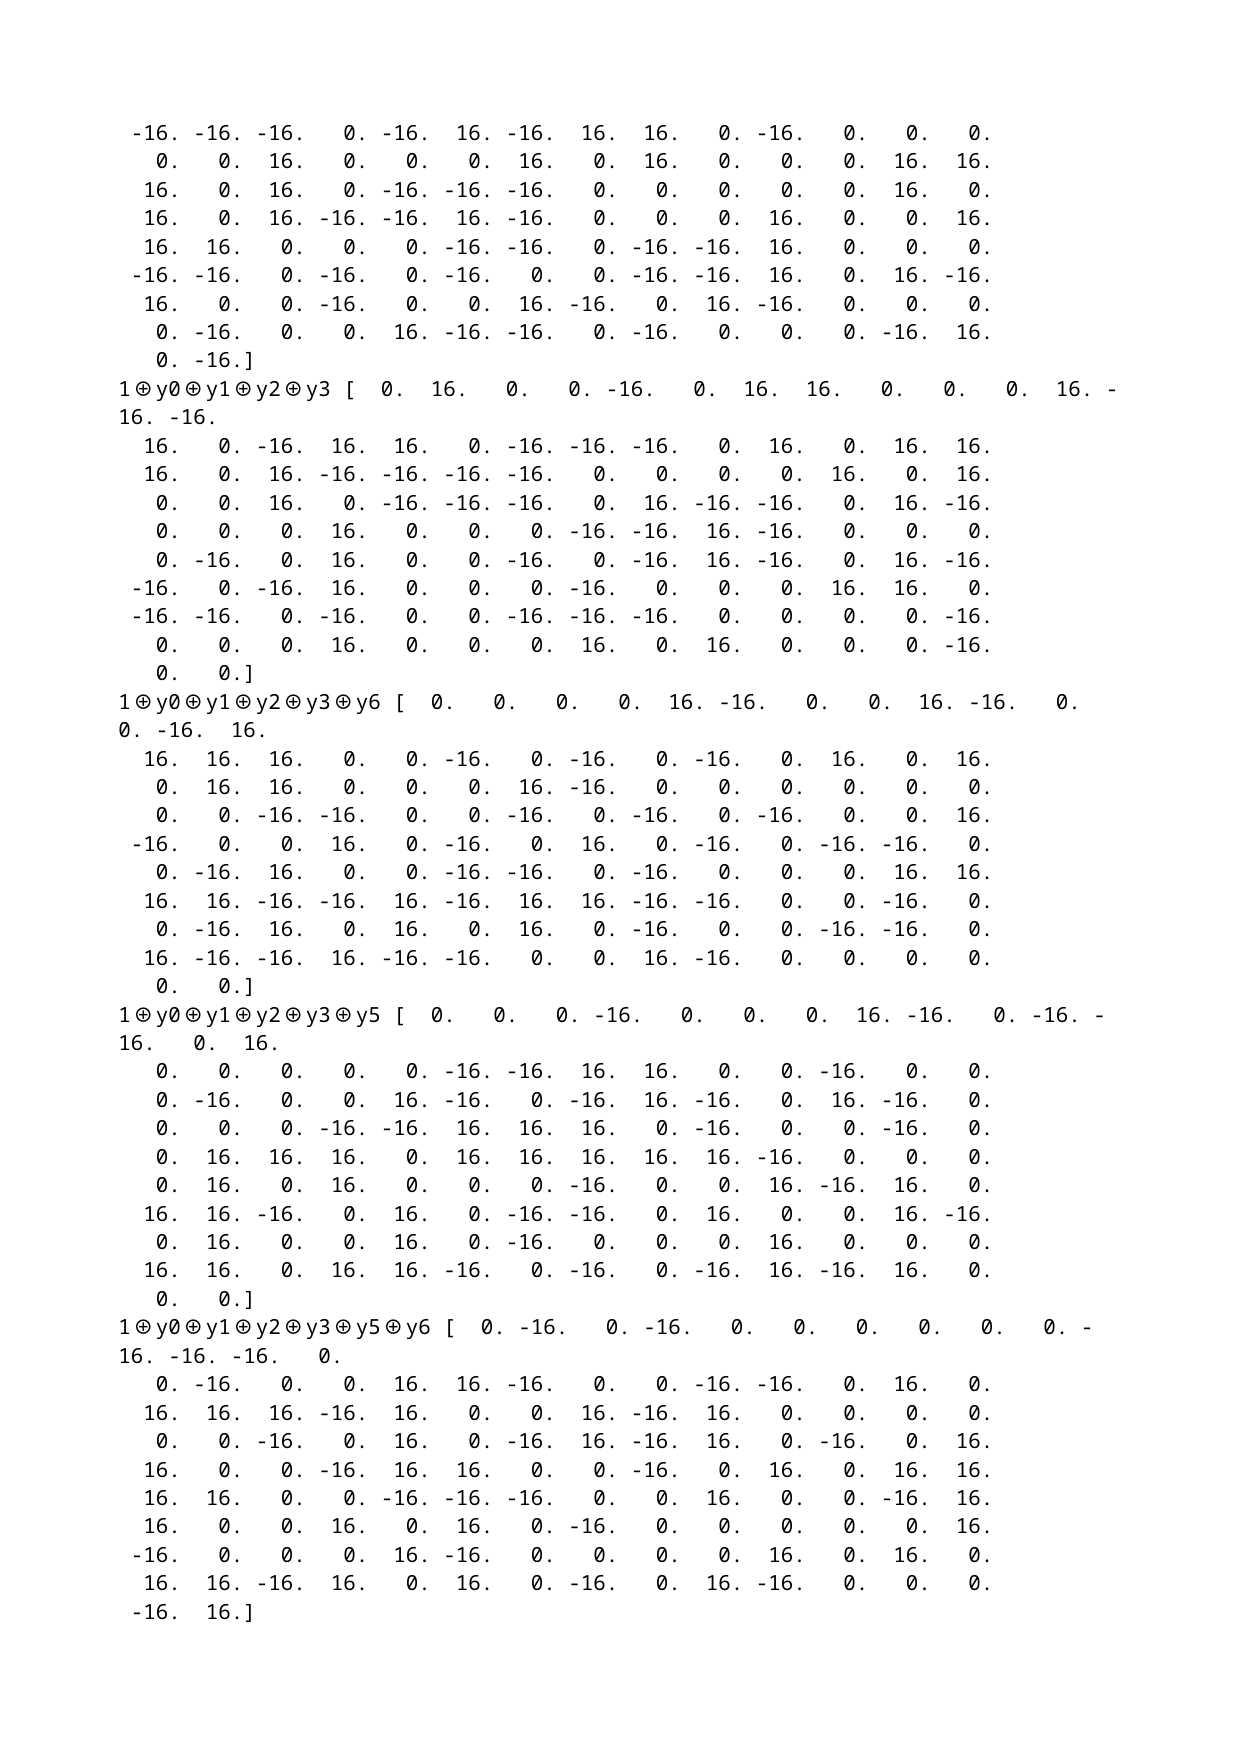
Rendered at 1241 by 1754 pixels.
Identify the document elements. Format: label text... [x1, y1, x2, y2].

text 0. 0. 0. 16. 0. 0. 0. 16. 0. 16. 0. 0. 0. -16. [118, 630, 1122, 658]
text -16. -16. 0. -16. 0. 0. -16. -16. -16. 0. 0. 0. 0. -16. [118, 602, 1122, 630]
text 0. 16. 16. 16. 0. 16. 16. 16. 16. 16. -16. 0. 0. 0. [118, 1142, 1122, 1170]
text 0. 0. 0. 0. 0. -16. -16. 16. 16. 0. 0. -16. 0. 0. [118, 1057, 1122, 1085]
text 16. 16. 0. 16. 16. -16. 0. -16. 0. -16. 16. -16. 16. 0. [118, 1256, 1122, 1284]
text 0. 0. 0. -16. -16. 16. 16. 16. 0. -16. 0. 0. -16. 0. [118, 1113, 1122, 1142]
text -16. -16. -16. 0. -16. 16. -16. 16. 16. 0. -16. 0. 0. 0. [118, 118, 1122, 147]
text 16. 16. -16. -16. 16. -16. 16. 16. -16. -16. 0. 0. -16. 0. [118, 886, 1122, 914]
text 16. 0. 16. -16. -16. 16. -16. 0. 0. 0. 16. 0. 0. 16. [118, 203, 1122, 232]
text -16. -16. 0. -16. 0. -16. 0. 0. -16. -16. 16. 0. 16. -16. [118, 260, 1122, 289]
text -16. 0. 0. 16. 0. -16. 0. 16. 0. -16. 0. -16. -16. 0. [118, 829, 1122, 857]
text 16. 0. 16. 0. -16. -16. -16. 0. 0. 0. 0. 0. 16. 0. [118, 175, 1122, 203]
text 16. 16. 16. -16. 16. 0. 0. 16. -16. 16. 0. 0. 0. 0. [118, 1398, 1122, 1426]
text 0. 0. 0. 16. 0. 0. 0. -16. -16. 16. -16. 0. 0. 0. [118, 516, 1122, 545]
text 0. -16. 16. 0. 16. 0. 16. 0. -16. 0. 0. -16. -16. 0. [118, 914, 1122, 943]
text 0. -16. 0. 0. 16. -16. 0. -16. 16. -16. 0. 16. -16. 0. [118, 1085, 1122, 1113]
text 16. 16. 0. 0. -16. -16. -16. 0. 0. 16. 0. 0. -16. 16. [118, 1483, 1122, 1512]
text 0. 0. -16. 0. 16. 0. -16. 16. -16. 16. 0. -16. 0. 16. [118, 1426, 1122, 1455]
text 0. 16. 0. 0. 16. 0. -16. 0. 0. 0. 16. 0. 0. 0. [118, 1227, 1122, 1256]
text 1⊕y0⊕y1⊕y2⊕y3⊕y6 [ 0. 0. 0. 0. 16. -16. 0. 0. 16. -16. 0. 0. -16. 16. [118, 687, 1122, 744]
text 16. 16. 16. 0. 0. -16. 0. -16. 0. -16. 0. 16. 0. 16. [118, 744, 1122, 772]
text 0. -16.] [118, 346, 1122, 374]
text -16. 16.] [118, 1597, 1122, 1625]
text 16. 0. 16. -16. -16. -16. -16. 0. 0. 0. 0. 16. 0. 16. [118, 459, 1122, 488]
text 0. -16. 0. 0. 16. 16. -16. 0. 0. -16. -16. 0. 16. 0. [118, 1369, 1122, 1398]
text 0. 0.] [118, 658, 1122, 687]
text 16. 16. 0. 0. 0. -16. -16. 0. -16. -16. 16. 0. 0. 0. [118, 232, 1122, 260]
text 0. 16. 16. 0. 0. 0. 16. -16. 0. 0. 0. 0. 0. 0. [118, 772, 1122, 801]
text 0. -16. 0. 16. 0. 0. -16. 0. -16. 16. -16. 0. 16. -16. [118, 545, 1122, 573]
text 16. 0. -16. 16. 16. 0. -16. -16. -16. 0. 16. 0. 16. 16. [118, 431, 1122, 459]
text 16. 16. -16. 0. 16. 0. -16. -16. 0. 16. 0. 0. 16. -16. [118, 1199, 1122, 1227]
text 16. -16. -16. 16. -16. -16. 0. 0. 16. -16. 0. 0. 0. 0. [118, 943, 1122, 971]
text 16. 0. 0. -16. 0. 0. 16. -16. 0. 16. -16. 0. 0. 0. [118, 289, 1122, 317]
text -16. 0. 0. 0. 16. -16. 0. 0. 0. 0. 16. 0. 16. 0. [118, 1540, 1122, 1568]
text 16. 16. -16. 16. 0. 16. 0. -16. 0. 16. -16. 0. 0. 0. [118, 1568, 1122, 1597]
text 0. 16. 0. 16. 0. 0. 0. -16. 0. 0. 16. -16. 16. 0. [118, 1170, 1122, 1199]
text 0. -16. 0. 0. 16. -16. -16. 0. -16. 0. 0. 0. -16. 16. [118, 317, 1122, 346]
text 16. 0. 0. 16. 0. 16. 0. -16. 0. 0. 0. 0. 0. 16. [118, 1512, 1122, 1540]
text 0. 0. 16. 0. -16. -16. -16. 0. 16. -16. -16. 0. 16. -16. [118, 488, 1122, 516]
text -16. 0. -16. 16. 0. 0. 0. -16. 0. 0. 0. 16. 16. 0. [118, 573, 1122, 602]
text 0. -16. 16. 0. 0. -16. -16. 0. -16. 0. 0. 0. 16. 16. [118, 857, 1122, 886]
text 16. 0. 0. -16. 16. 16. 0. 0. -16. 0. 16. 0. 16. 16. [118, 1455, 1122, 1483]
text 1⊕y0⊕y1⊕y2⊕y3⊕y5⊕y6 [ 0. -16. 0. -16. 0. 0. 0. 0. 0. 0. -16. -16. -16. 0. [118, 1312, 1122, 1369]
text 0. 0.] [118, 971, 1122, 1000]
text 0. 0. 16. 0. 0. 0. 16. 0. 16. 0. 0. 0. 16. 16. [118, 147, 1122, 175]
text 1⊕y0⊕y1⊕y2⊕y3⊕y5 [ 0. 0. 0. -16. 0. 0. 0. 16. -16. 0. -16. -16. 0. 16. [118, 1000, 1122, 1057]
text 1⊕y0⊕y1⊕y2⊕y3 [ 0. 16. 0. 0. -16. 0. 16. 16. 0. 0. 0. 16. -16. -16. [118, 374, 1122, 431]
text 0. 0.] [118, 1284, 1122, 1312]
text 0. 0. -16. -16. 0. 0. -16. 0. -16. 0. -16. 0. 0. 16. [118, 801, 1122, 829]
